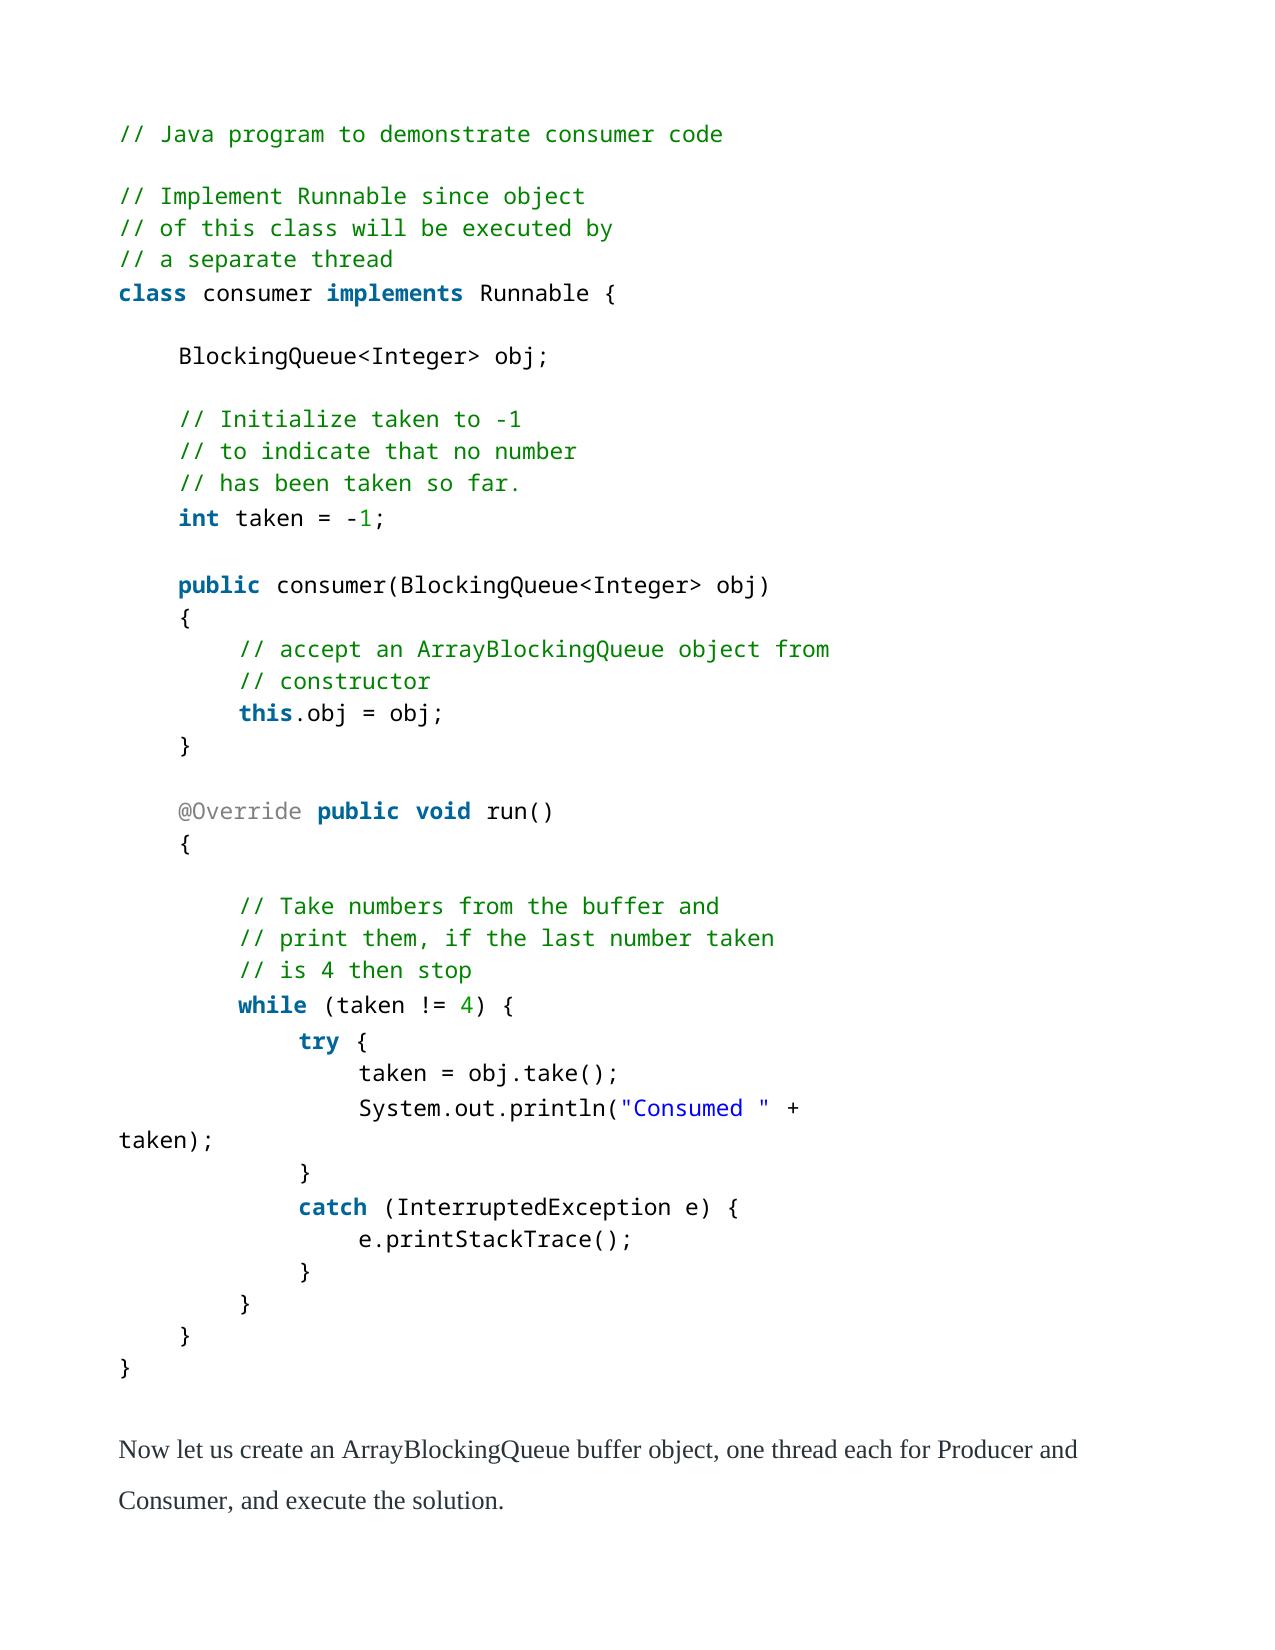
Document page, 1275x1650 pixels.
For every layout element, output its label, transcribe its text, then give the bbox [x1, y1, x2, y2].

text Now let us create an ArrayBlockingQueue buffer object, one thread each for Producer and Consumer, and execute the solution. [118, 1433, 1157, 1515]
table_header // Java program to demonstrate consumer code // Implement Runnable since object // of this class will be executed by // a separate thread class consumer implements Runnable { BlockingQueue<Integer> obj; // Initialize taken to -1 // to indicate that no number // has been taken so far. int taken = -1; public consumer(BlockingQueue<Integer> obj) { // accept an ArrayBlockingQueue object from // constructor this.obj = obj; } @Override public void run() { // Take numbers from the buffer and // print them, if the last number taken // is 4 then stop while (taken != 4) { try { taken = obj.take(); System.out.println("Consumed " + taken); } catch (InterruptedException e) { e.printStackTrace(); } } } } [118, 118, 874, 1382]
